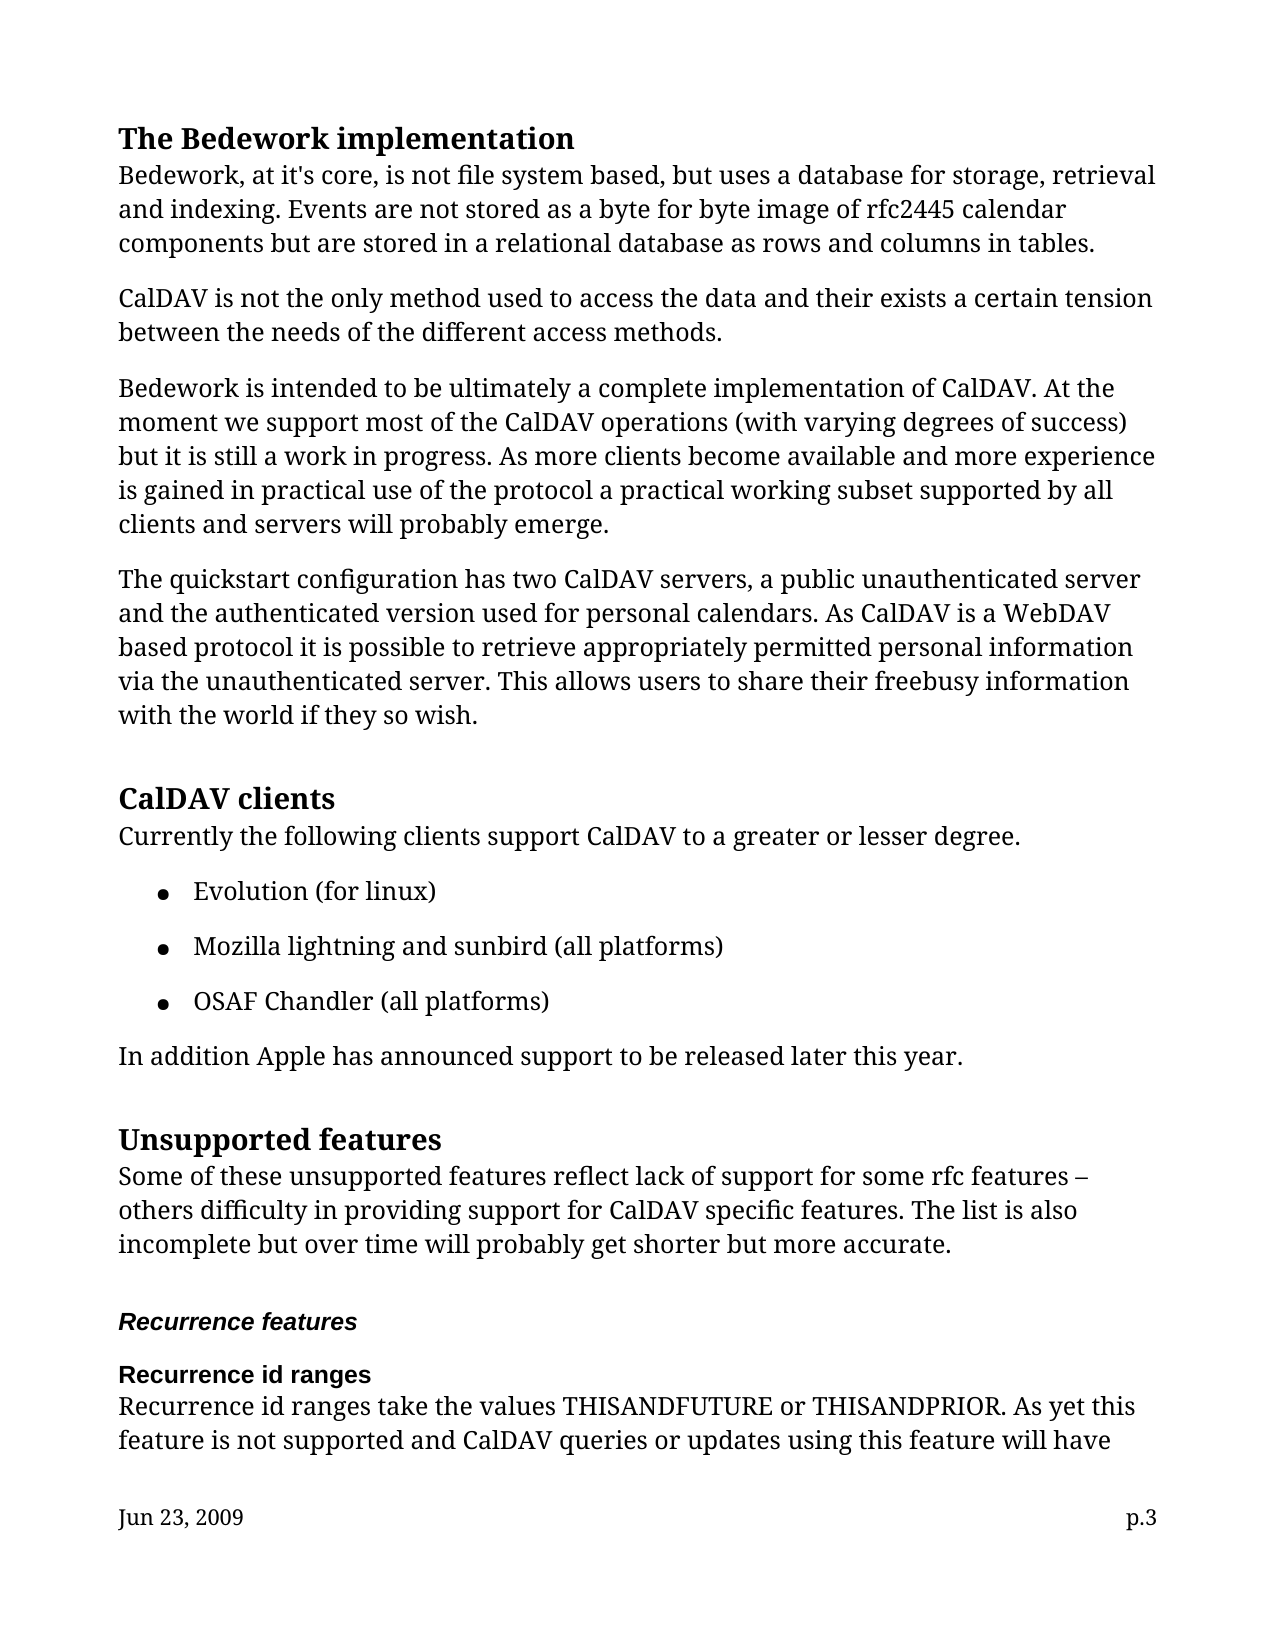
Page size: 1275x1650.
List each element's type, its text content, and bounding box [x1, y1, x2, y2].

text Bedework, at it's core, is not file system based, but uses a database for storage, retrieval and indexing. Events are not stored as a byte for byte image of rfc2445 calendar components but are stored in a relational database as rows and columns in tables. [118, 158, 1157, 260]
list Evolution (for linux) [156, 873, 1157, 907]
list OSAF Chandler (all platforms) [156, 983, 1157, 1017]
text CalDAV is not the only method used to access the data and their exists a certain tension between the needs of the different access methods. [118, 281, 1157, 349]
text In addition Apple has announced support to be released later this year. [118, 1038, 1157, 1073]
text Recurrence id ranges take the values THISANDFUTURE or THISANDPRIOR. As yet this feature is not supported and CalDAV queries or updates using this feature will have [118, 1388, 1157, 1457]
subtitle The Bedework implementation [118, 118, 1157, 158]
subtitle Recurrence features [118, 1308, 1157, 1335]
text The quickstart configuration has two CalDAV servers, a public unauthenticated server and the authenticated version used for personal calendars. As CalDAV is a WebDAV based protocol it is possible to retrieve appropriately permitted personal information via the unauthenticated server. This allows users to share their freebusy information with the world if they so wish. [118, 562, 1157, 732]
list Mozilla lightning and sunbird (all platforms) [156, 928, 1157, 962]
subtitle Recurrence id ranges [118, 1361, 1157, 1388]
text Some of these unsupported features reflect lack of support for some rfc features – others difficulty in providing support for CalDAV specific features. The list is also incomplete but over time will probably get shorter but more accurate. [118, 1159, 1157, 1261]
text Bedework is intended to be ultimately a complete implementation of CalDAV. At the moment we support most of the CalDAV operations (with varying degrees of success) but it is still a work in progress. As more clients become available and more experience is gained in practical use of the protocol a practical working subset supported by all clients and servers will probably emerge. [118, 370, 1157, 541]
subtitle Unsupported features [118, 1119, 1157, 1159]
text Currently the following clients support CalDAV to a greater or lesser degree. [118, 818, 1157, 852]
subtitle CalDAV clients [118, 778, 1157, 818]
